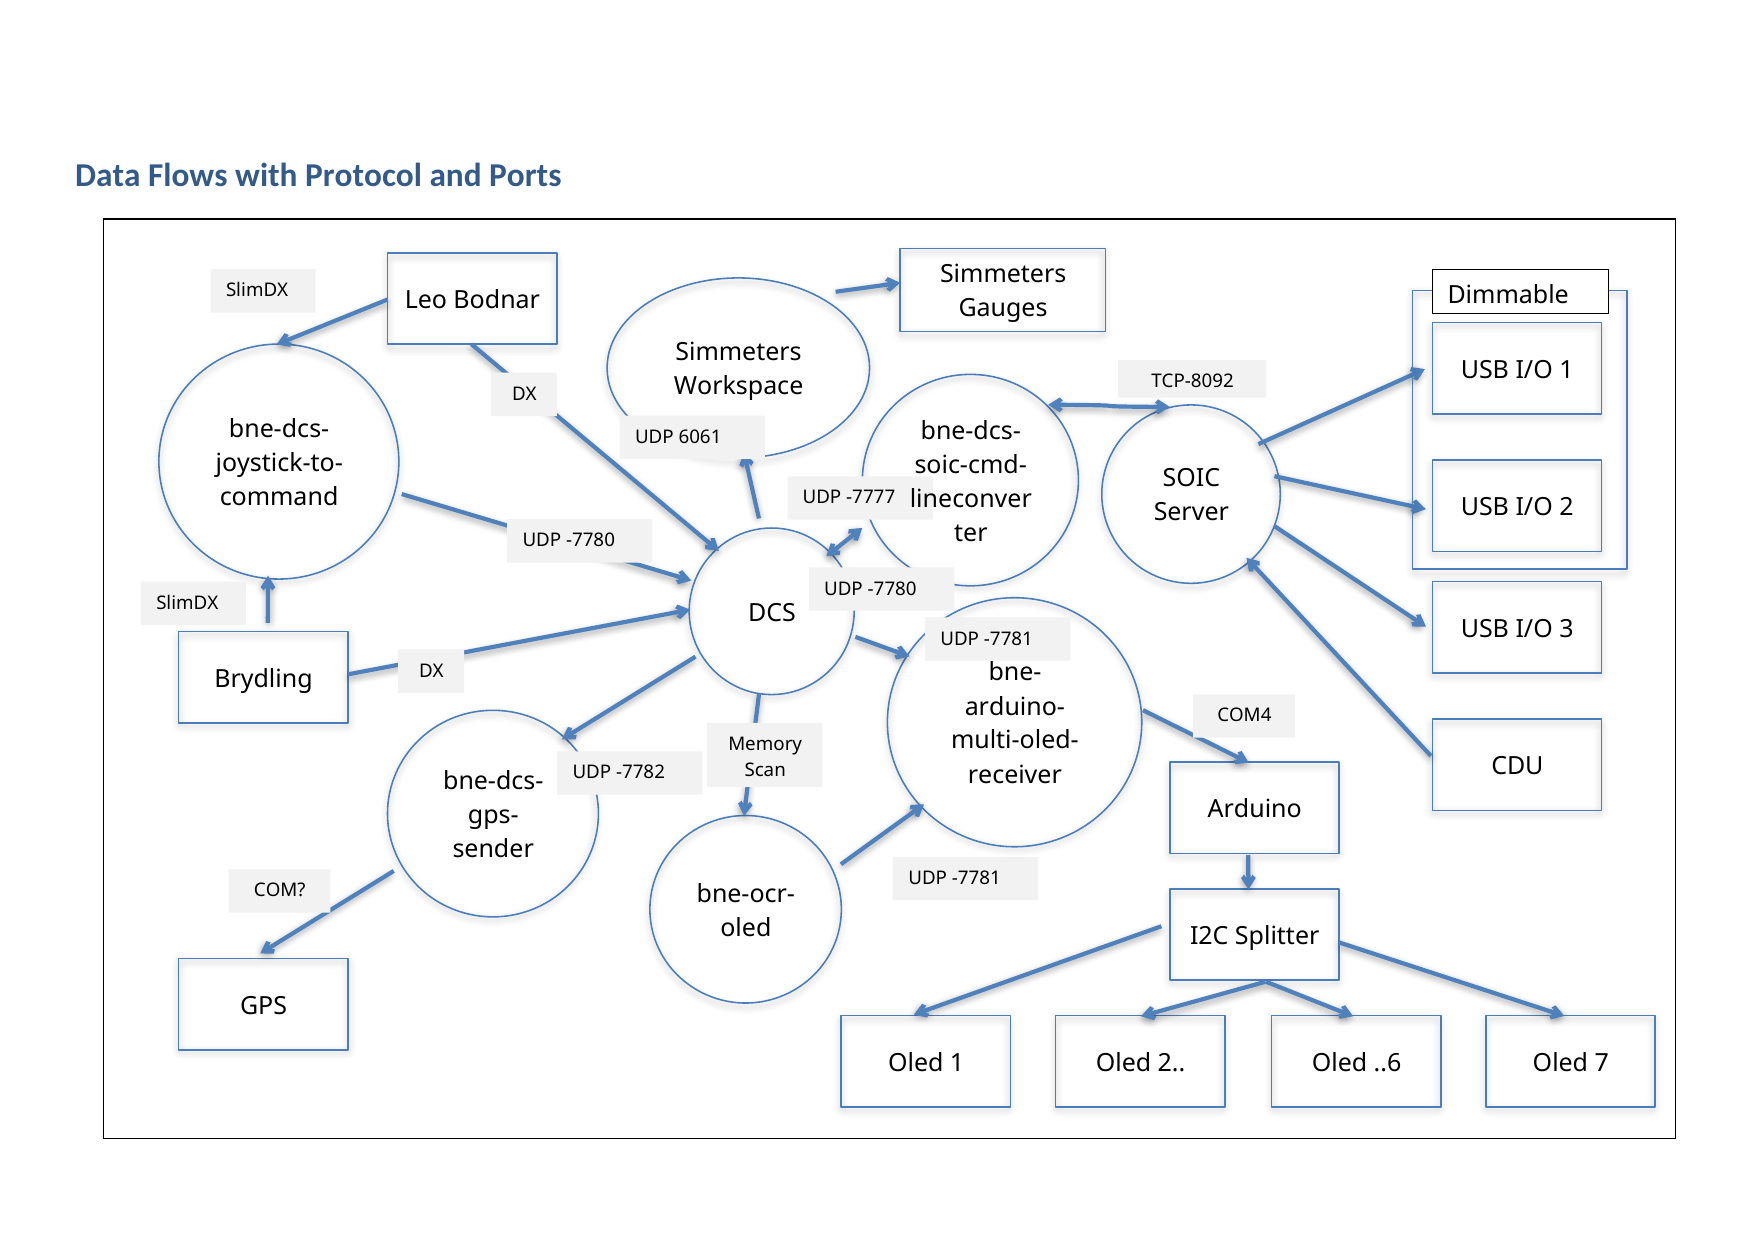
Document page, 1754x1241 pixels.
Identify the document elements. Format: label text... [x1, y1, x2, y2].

text Simmeters [915, 256, 1091, 290]
text UDP -7780 [522, 527, 638, 552]
text Dimmable [1447, 277, 1594, 307]
text Simmeters [661, 334, 816, 368]
text Memory Scan [722, 730, 808, 779]
text SlimDX [156, 589, 231, 615]
text bne-dcs-joystick-to-command [209, 411, 349, 513]
text DX [413, 657, 449, 682]
text Oled 1 [856, 1044, 996, 1078]
text I2C Splitter [1185, 918, 1324, 952]
text UDP 6061 [635, 423, 750, 448]
text UDP -7781 [940, 625, 1056, 650]
text GPS [193, 987, 333, 1021]
text CDU [1447, 748, 1587, 782]
subtitle Data Flows with Protocol and Ports [75, 154, 1679, 194]
text bne-arduino-multi-oled-receiver [940, 654, 1090, 790]
text Oled ..6 [1287, 1044, 1426, 1078]
text Oled 7 [1501, 1044, 1640, 1078]
text Arduino [1185, 791, 1324, 825]
text COM4 [1208, 702, 1280, 727]
text USB I/O 2 [1447, 489, 1587, 523]
text Workspace [661, 368, 816, 402]
text Server [1143, 494, 1239, 528]
text DCS [728, 594, 815, 628]
text bne-dcs-gps-sender [433, 762, 553, 865]
text DX [506, 380, 542, 406]
text SOIC [1143, 460, 1239, 494]
text USB I/O 1 [1447, 351, 1587, 386]
text UDP -7780 [824, 575, 939, 600]
text UDP -7782 [572, 759, 688, 784]
text USB I/O 3 [1447, 610, 1587, 644]
text Oled 2.. [1071, 1044, 1210, 1078]
text TCP-8092 [1133, 368, 1252, 390]
text SlimDX [226, 277, 301, 302]
text Leo Bodnar [402, 282, 542, 316]
text Brydling [193, 660, 333, 694]
text UDP -7777 [802, 484, 909, 509]
text bne-ocr-oled [693, 875, 798, 943]
text COM? [243, 877, 316, 902]
text UDP -7781 [908, 864, 1023, 890]
text bne-dcs-soic-cmd-lineconverter [909, 413, 1032, 547]
text Gauges [915, 290, 1091, 324]
